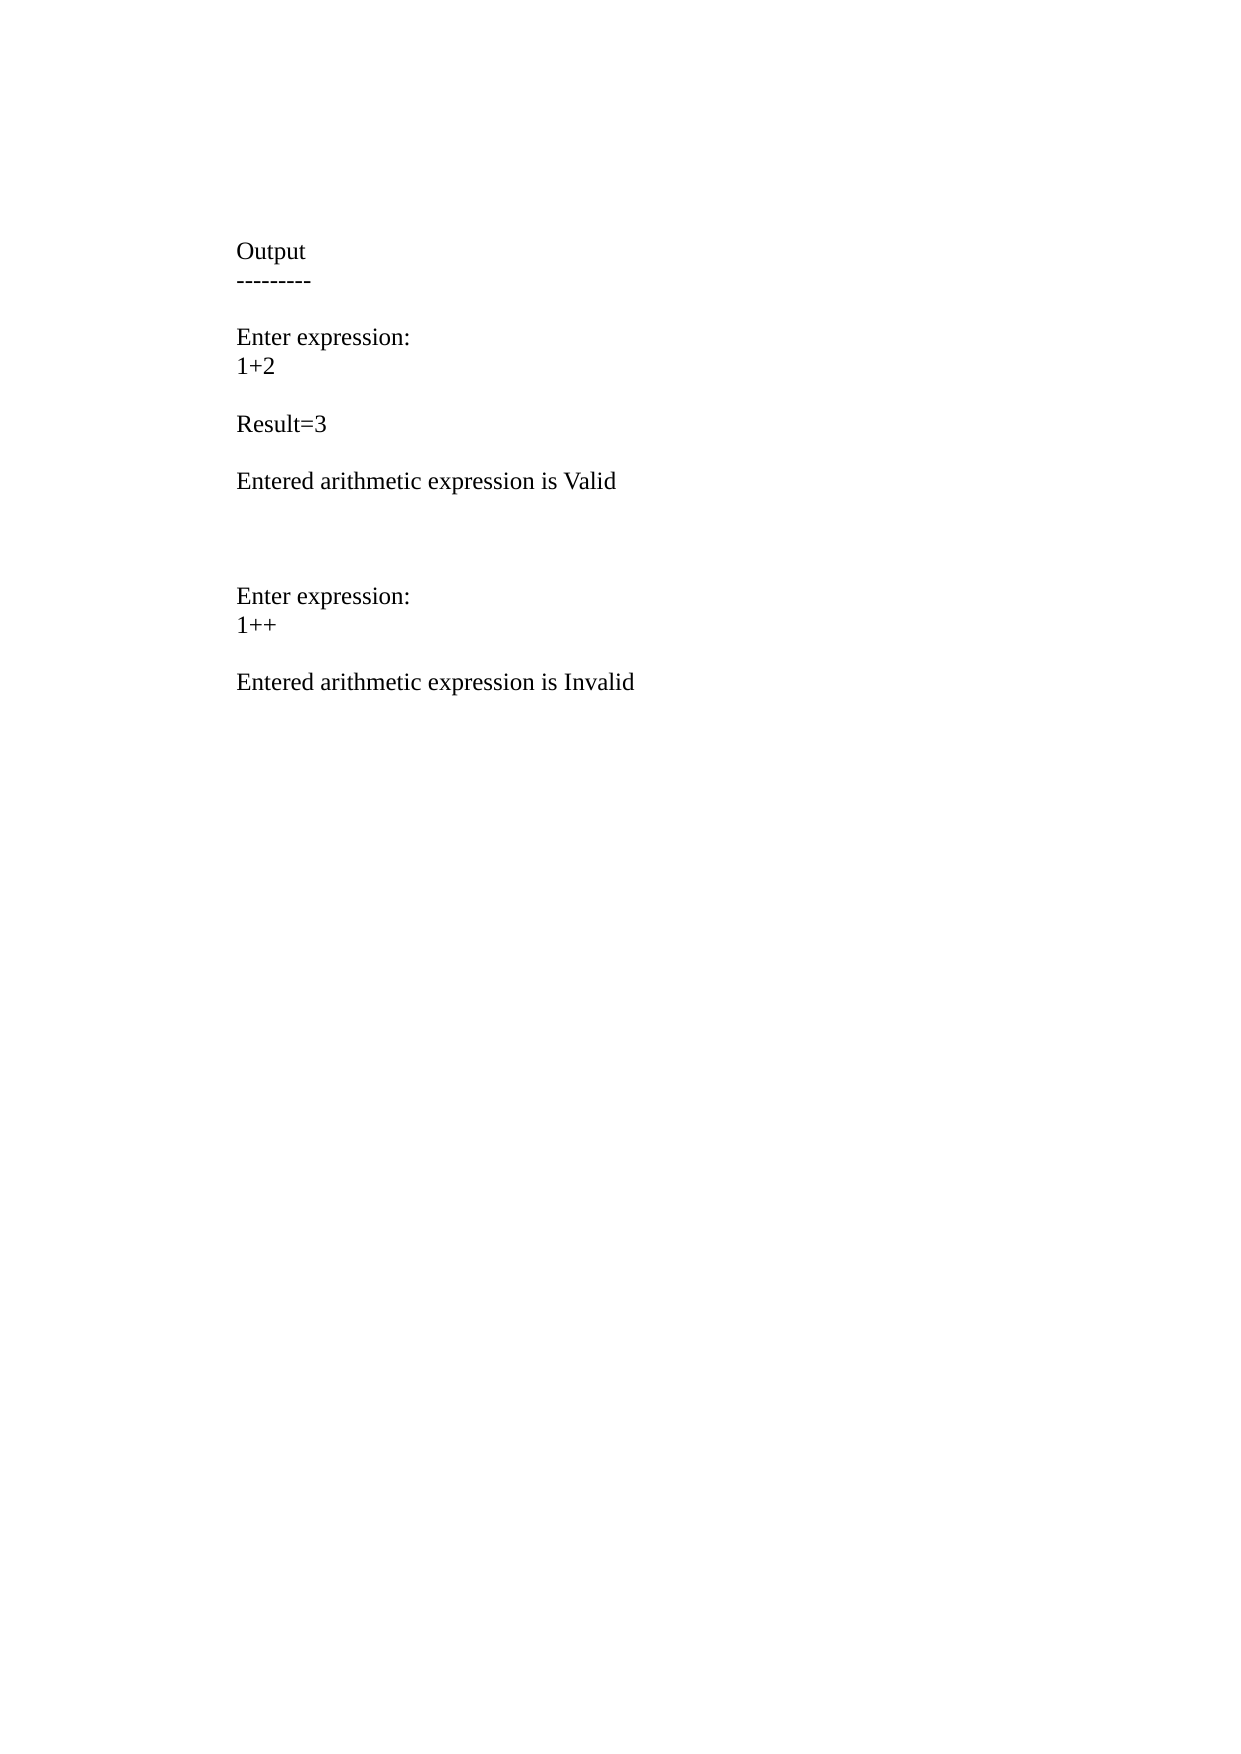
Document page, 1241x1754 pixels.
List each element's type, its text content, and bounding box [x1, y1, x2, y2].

text Enter expression: [236, 322, 1004, 351]
text --------- [236, 265, 1004, 294]
text 1++ [236, 610, 1004, 639]
text Entered arithmetic expression is Valid [236, 466, 1004, 495]
text Output [236, 236, 1004, 265]
text Entered arithmetic expression is Invalid [236, 667, 1004, 696]
text Result=3 [236, 409, 1004, 437]
text 1+2 [236, 351, 1004, 380]
text Enter expression: [236, 581, 1004, 610]
